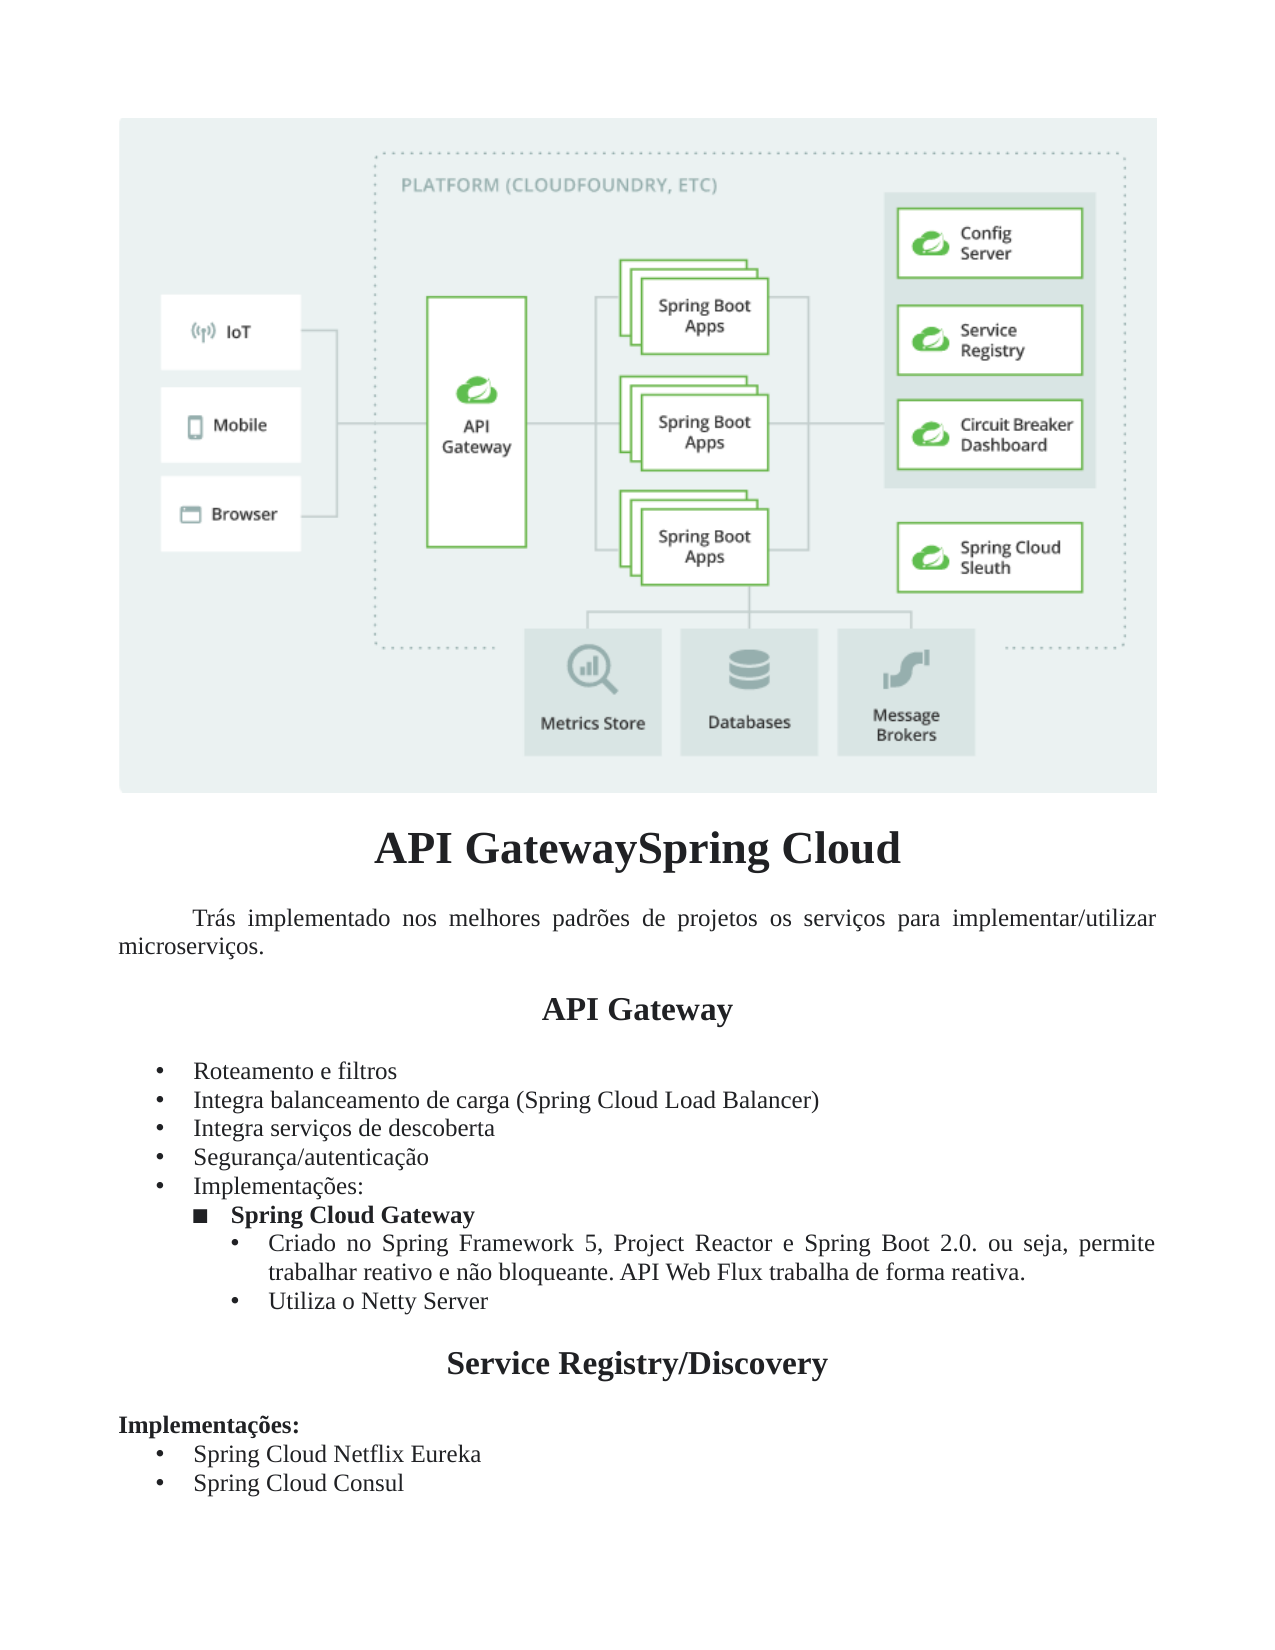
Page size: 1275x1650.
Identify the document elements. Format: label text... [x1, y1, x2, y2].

text API Gateway [118, 989, 1157, 1027]
list Spring Cloud Consul [156, 1468, 1157, 1497]
list Integra balanceamento de carga (Spring Cloud Load Balancer) [156, 1085, 1157, 1113]
list Utiliza o Netty Server [231, 1286, 1157, 1315]
list Segurança/autenticação [156, 1142, 1157, 1171]
text Implementações: [118, 1411, 1157, 1439]
text Trás implementado nos melhores padrões de projetos os serviços para implementar/utilizar microserviços. [118, 903, 1157, 960]
list Roteamento e filtros [156, 1056, 1157, 1085]
list Spring Cloud Gateway [193, 1200, 1157, 1228]
list Implementações: [156, 1171, 1157, 1200]
text API GatewaySpring Cloud [118, 821, 1157, 874]
text Service Registry/Discovery [118, 1343, 1157, 1382]
list Criado no Spring Framework 5, Project Reactor e Spring Boot 2.0. ou seja, permite trabalhar reativo e não bloqueante. API Web Flux trabalha de forma reativa. [231, 1228, 1157, 1286]
list Integra serviços de descoberta [156, 1113, 1157, 1142]
picture [118, 118, 1157, 793]
list Spring Cloud Netflix Eureka [156, 1439, 1157, 1468]
